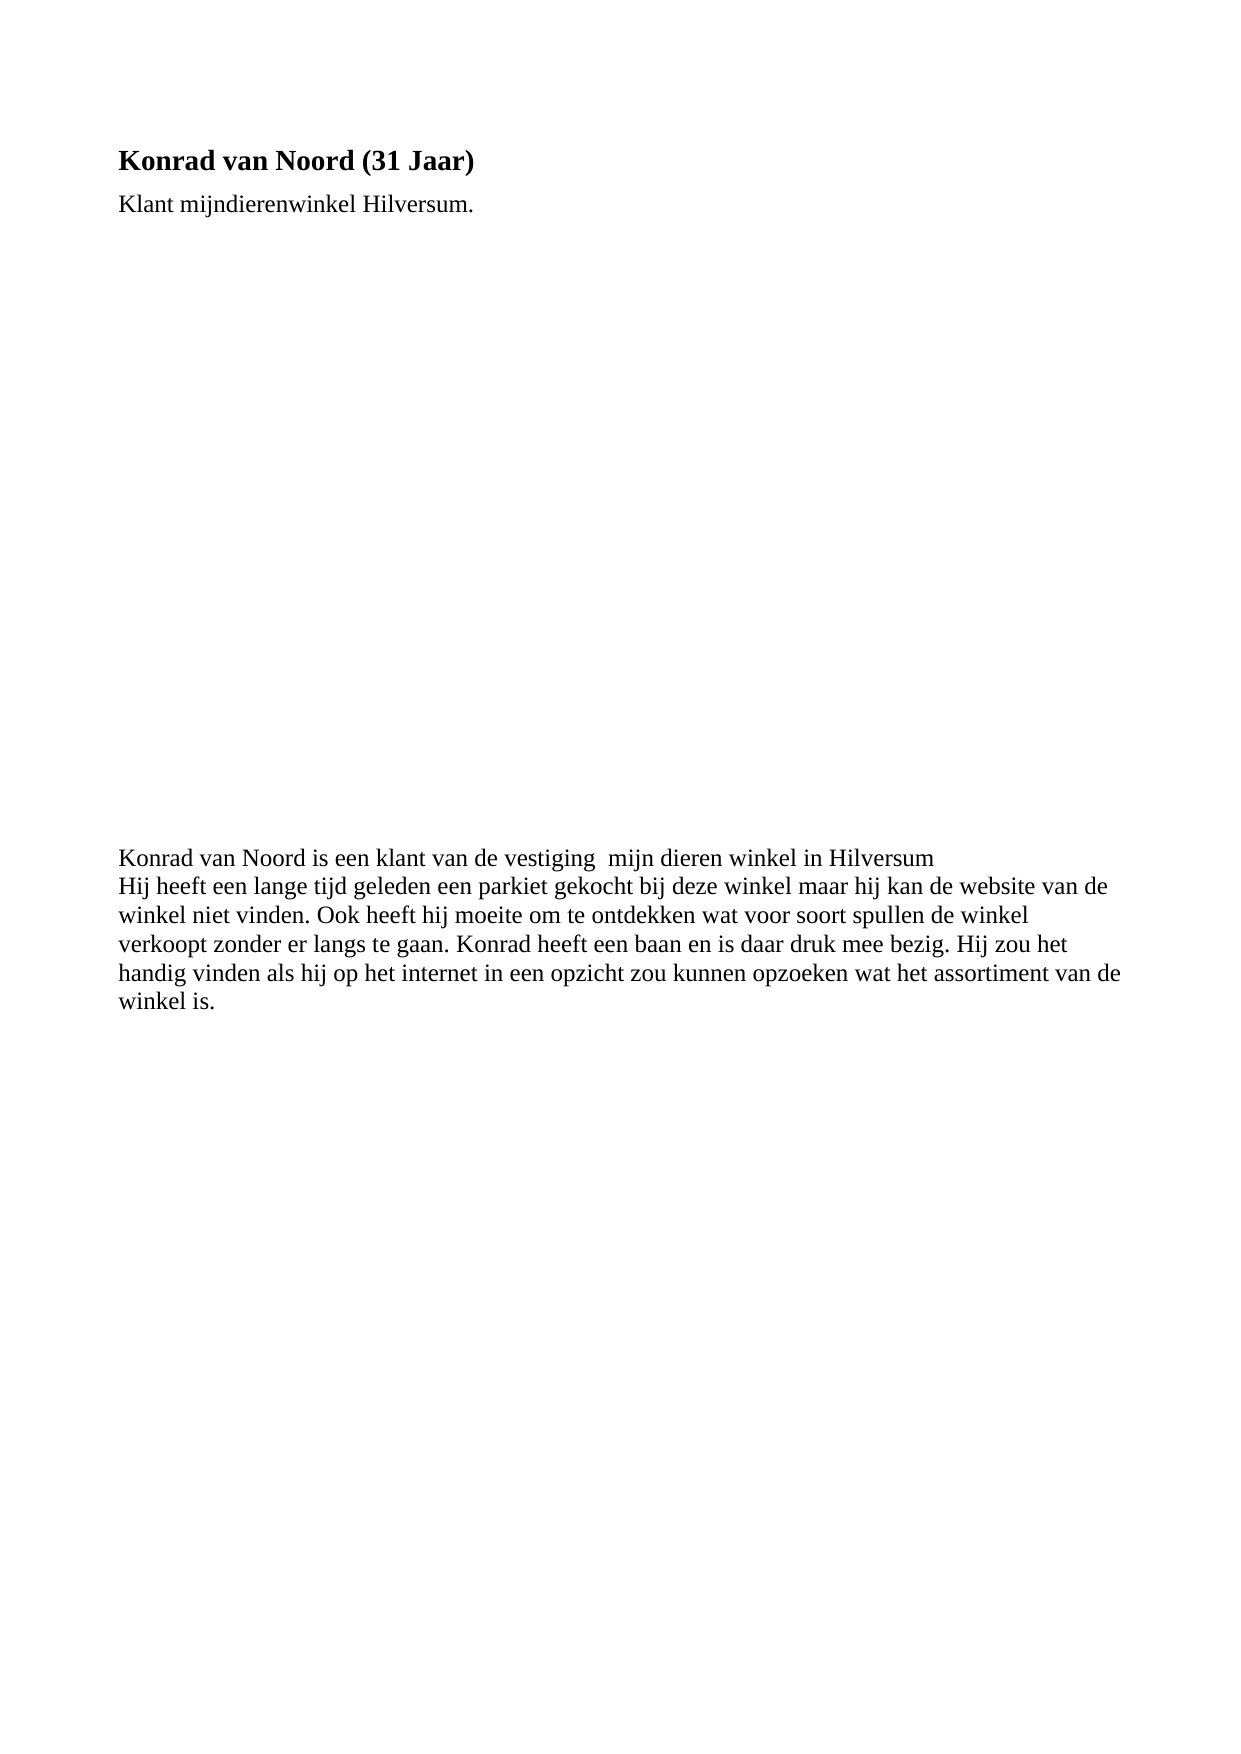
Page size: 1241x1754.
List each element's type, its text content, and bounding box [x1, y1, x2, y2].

text Konrad van Noord is een klant van de vestiging mijn dieren winkel in Hilversum [118, 843, 1122, 871]
text Klant mijndierenwinkel Hilversum. [118, 189, 1122, 218]
subtitle Konrad van Noord (31 Jaar) [118, 143, 1122, 177]
text Hij heeft een lange tijd geleden een parkiet gekocht bij deze winkel maar hij kan de website van de winkel niet vinden. Ook heeft hij moeite om te ontdekken wat voor soort spullen de winkel verkoopt zonder er langs te gaan. Konrad heeft een baan en is daar druk mee bezig. Hij zou het handig vinden als hij op het internet in een opzicht zou kunnen opzoeken wat het assortiment van de winkel is. [118, 871, 1122, 1015]
